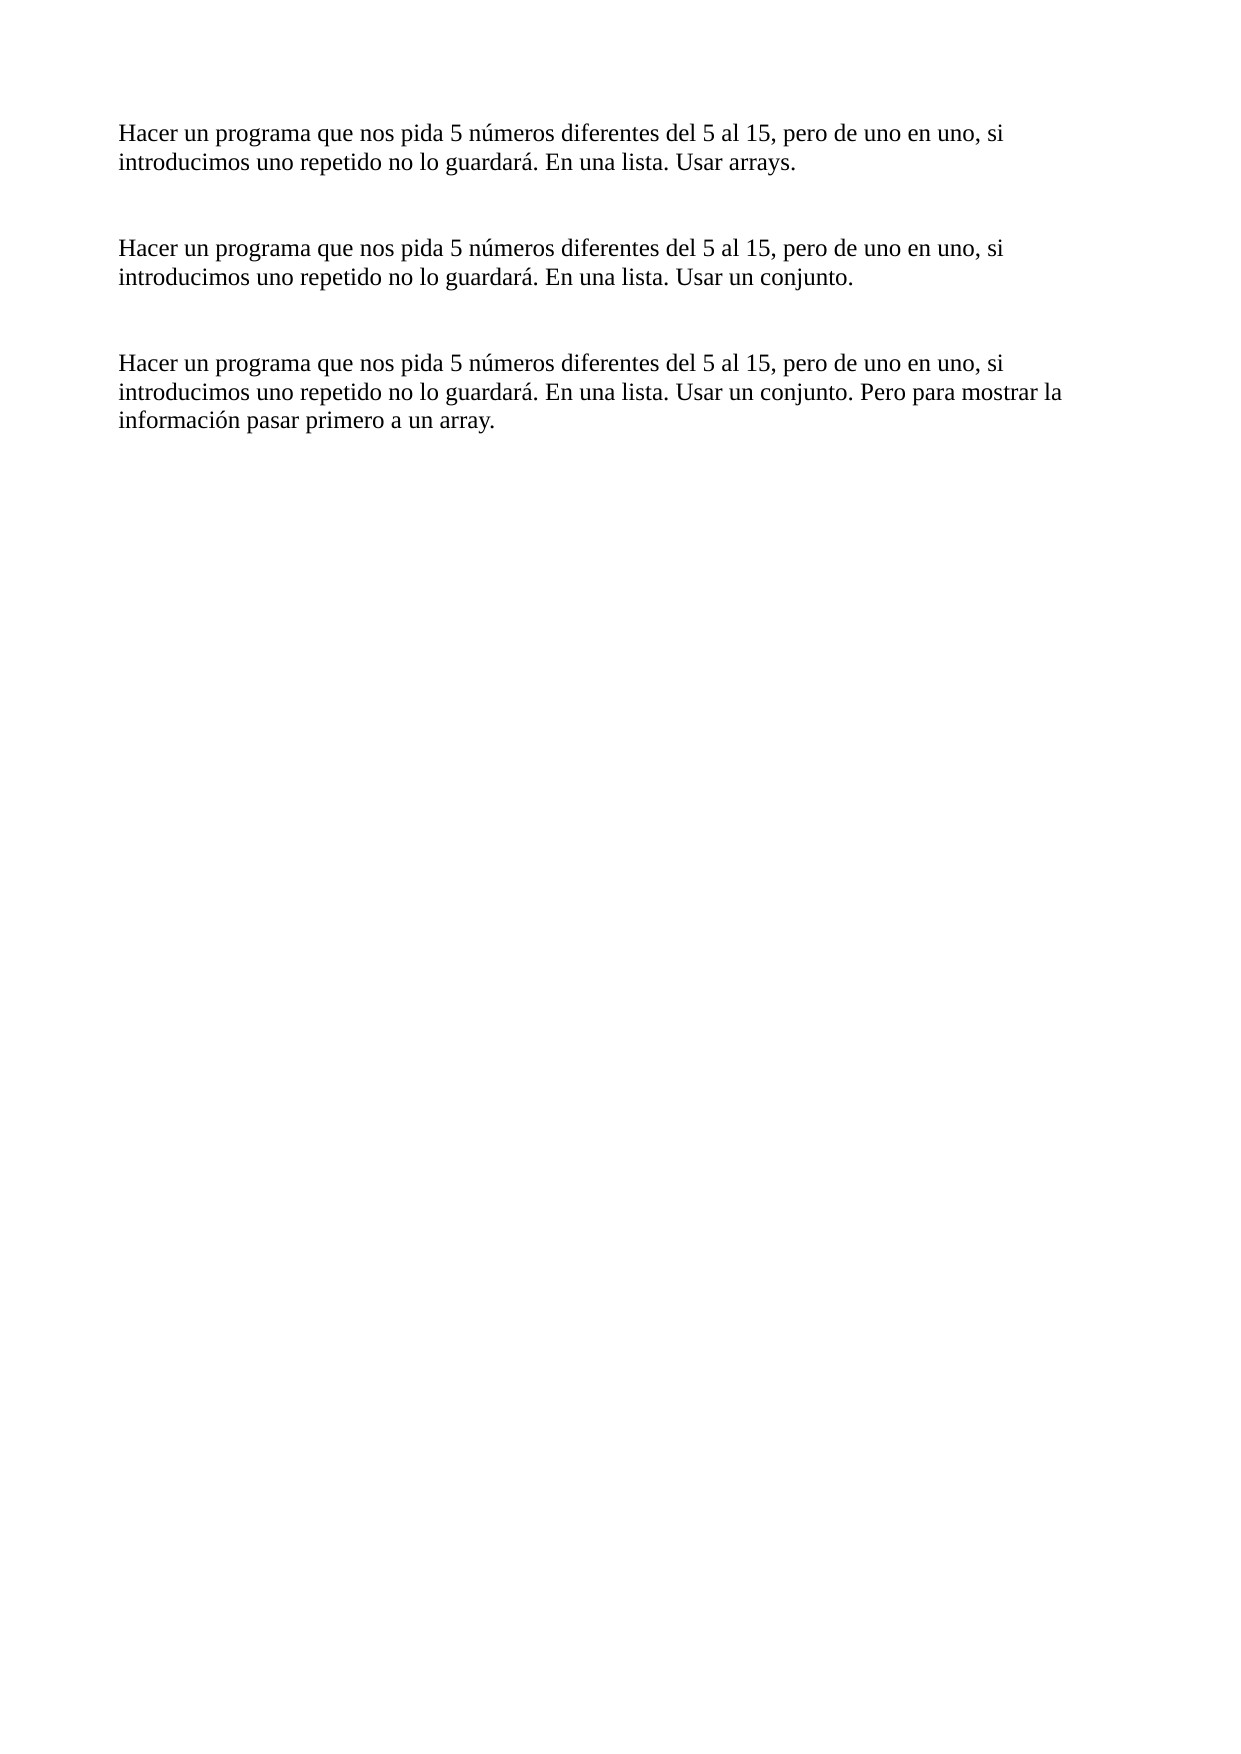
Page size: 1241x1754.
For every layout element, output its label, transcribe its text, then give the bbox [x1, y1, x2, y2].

text Hacer un programa que nos pida 5 números diferentes del 5 al 15, pero de uno en uno, si introducimos uno repetido no lo guardará. En una lista. Usar un conjunto. Pero para mostrar la información pasar primero a un array. [118, 348, 1122, 434]
text Hacer un programa que nos pida 5 números diferentes del 5 al 15, pero de uno en uno, si introducimos uno repetido no lo guardará. En una lista. Usar un conjunto. [118, 233, 1122, 291]
text Hacer un programa que nos pida 5 números diferentes del 5 al 15, pero de uno en uno, si introducimos uno repetido no lo guardará. En una lista. Usar arrays. [118, 118, 1122, 176]
